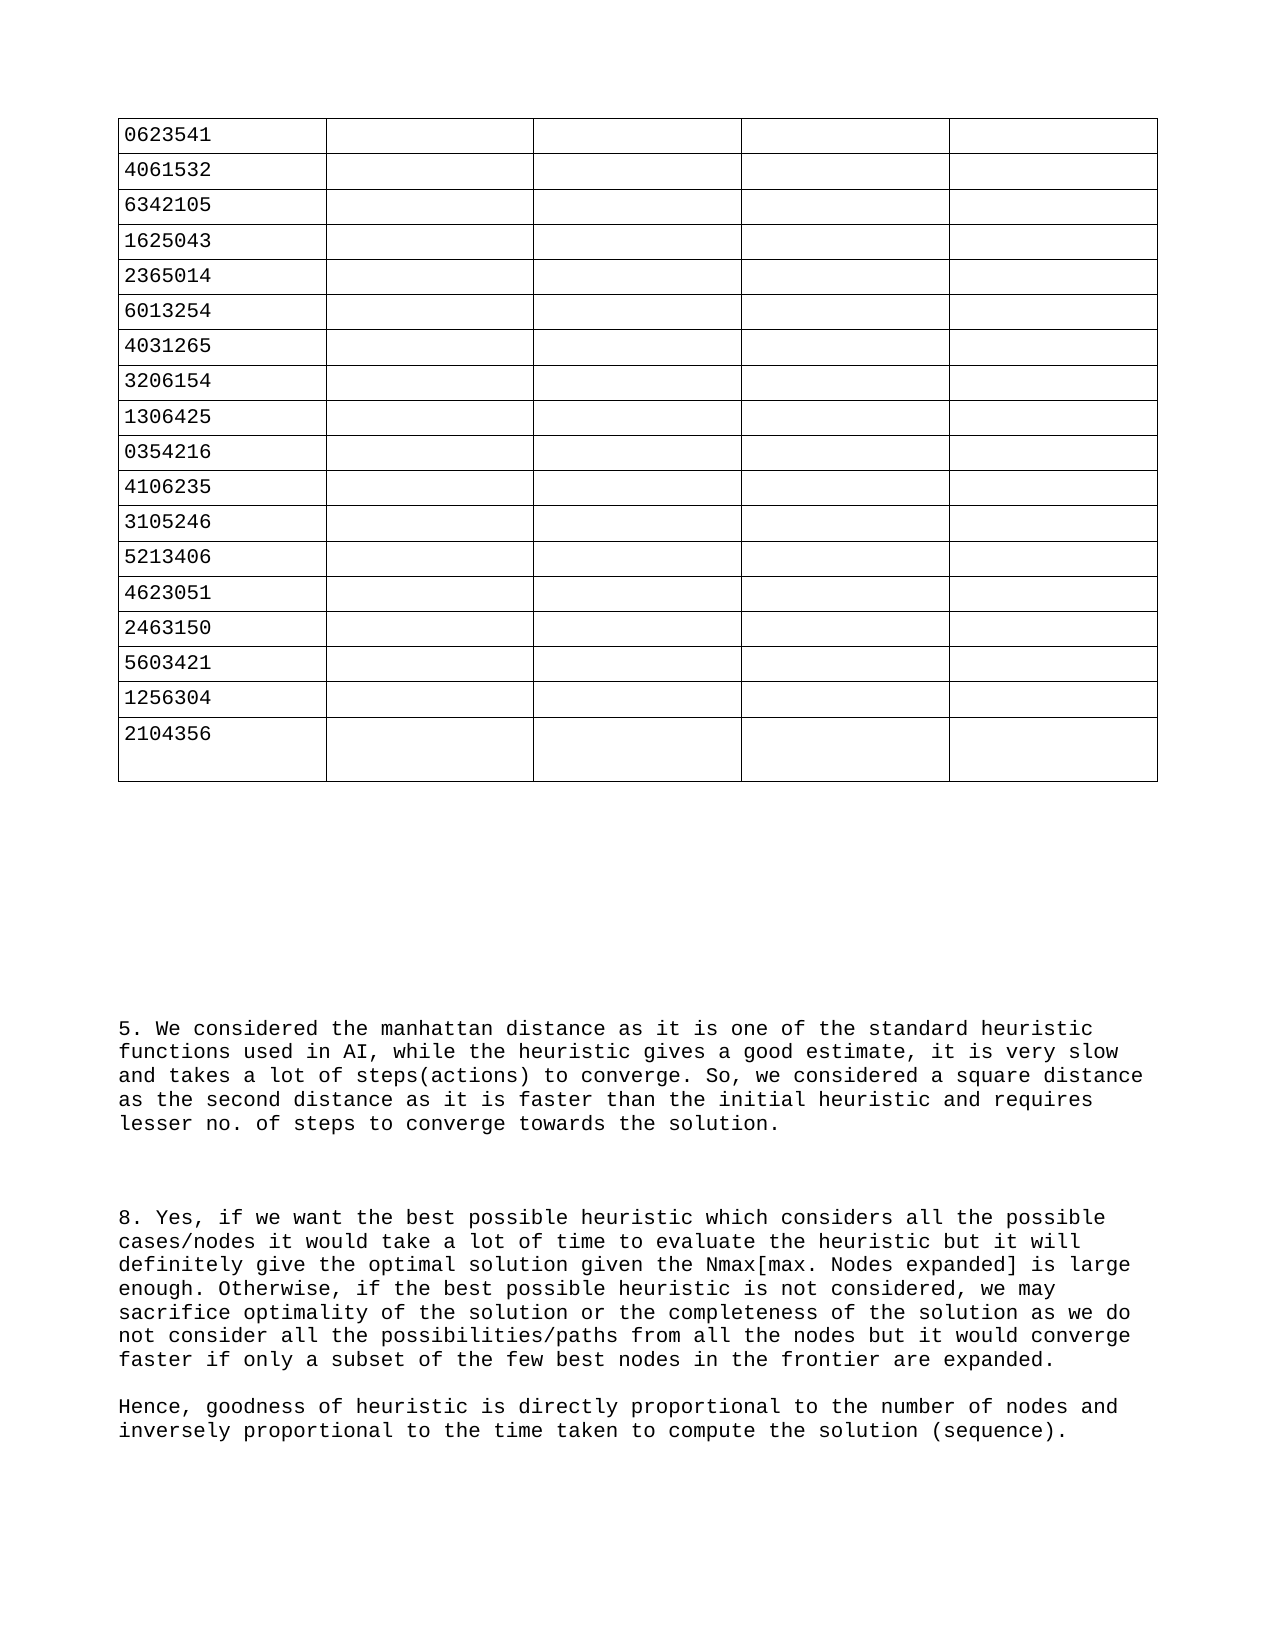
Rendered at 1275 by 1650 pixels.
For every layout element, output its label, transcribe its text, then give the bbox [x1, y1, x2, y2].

table_cell [742, 401, 949, 435]
table_cell [327, 366, 533, 400]
table_cell [742, 577, 949, 611]
table_cell 0623541 [119, 119, 326, 153]
table_cell [327, 542, 533, 576]
table_cell [534, 436, 741, 470]
table_cell [327, 718, 533, 781]
table_cell [742, 436, 949, 470]
text 5. We considered the manhattan distance as it is one of the standard heuristic functions used in AI, while the heuristic gives a good estimate, it is very slow and takes a lot of steps(actions) to converge. So, we considered a square distance as the second distance as it is faster than the initial heuristic and requires lesser no. of steps to converge towards the solution. [118, 1018, 1157, 1136]
table_cell [742, 612, 949, 646]
table_cell [534, 225, 741, 259]
table_cell 5603421 [119, 647, 326, 681]
table_cell [950, 154, 1157, 188]
table_cell [742, 506, 949, 541]
table_cell [742, 154, 949, 188]
table_cell [950, 612, 1157, 646]
table_cell [950, 577, 1157, 611]
table_cell 1256304 [119, 682, 326, 717]
table_cell 6013254 [119, 295, 326, 329]
table_cell [742, 718, 949, 781]
table_cell [327, 612, 533, 646]
table_cell [327, 506, 533, 541]
table_cell [534, 260, 741, 294]
table_cell [534, 366, 741, 400]
table_cell [534, 506, 741, 541]
table_cell 4623051 [119, 577, 326, 611]
table_cell [950, 295, 1157, 329]
table_cell [534, 119, 741, 153]
text Hence, goodness of heuristic is directly proportional to the number of nodes and inversely proportional to the time taken to compute the solution (sequence). [118, 1373, 1157, 1443]
table_cell [327, 260, 533, 294]
table_cell [950, 119, 1157, 153]
table_cell 3206154 [119, 366, 326, 400]
table_cell [950, 330, 1157, 364]
table_cell 0354216 [119, 436, 326, 470]
table_cell [950, 225, 1157, 259]
table_cell [327, 330, 533, 364]
table_cell [742, 330, 949, 364]
table_cell 3105246 [119, 506, 326, 541]
table_cell [327, 225, 533, 259]
table_cell 2104356 [119, 718, 326, 781]
table_cell [742, 260, 949, 294]
table_cell 4106235 [119, 471, 326, 505]
table_cell [534, 295, 741, 329]
table_cell [327, 154, 533, 188]
table_cell [534, 190, 741, 224]
table_cell 4031265 [119, 330, 326, 364]
table_cell [742, 295, 949, 329]
table_cell [742, 190, 949, 224]
table_cell [327, 119, 533, 153]
table_cell [950, 542, 1157, 576]
table_cell [534, 612, 741, 646]
table_cell [950, 647, 1157, 681]
table_cell [742, 647, 949, 681]
table_cell [534, 471, 741, 505]
table_cell [950, 436, 1157, 470]
table_cell [950, 366, 1157, 400]
table_cell [950, 190, 1157, 224]
table_cell [742, 119, 949, 153]
table_cell [534, 154, 741, 188]
table_cell [742, 366, 949, 400]
table_cell [950, 682, 1157, 717]
table_cell [327, 295, 533, 329]
table_cell [534, 401, 741, 435]
table_cell [327, 647, 533, 681]
table_cell [327, 401, 533, 435]
table_cell [327, 682, 533, 717]
table_cell [742, 471, 949, 505]
table_cell 4061532 [119, 154, 326, 188]
table_cell [742, 682, 949, 717]
table_cell [327, 190, 533, 224]
table_cell [327, 436, 533, 470]
table_cell [742, 225, 949, 259]
table_cell [534, 682, 741, 717]
table_cell [950, 506, 1157, 541]
table_cell 1306425 [119, 401, 326, 435]
table_cell 6342105 [119, 190, 326, 224]
text 8. Yes, if we want the best possible heuristic which considers all the possible cases/nodes it would take a lot of time to evaluate the heuristic but it will definitely give the optimal solution given the Nmax[max. Nodes expanded] is large enough. Otherwise, if the best possible heuristic is not considered, we may sacrifice optimality of the solution or the completeness of the solution as we do not consider all the possibilities/paths from all the nodes but it would converge faster if only a subset of the few best nodes in the frontier are expanded. [118, 1207, 1157, 1373]
table_cell [534, 330, 741, 364]
table_cell 2365014 [119, 260, 326, 294]
table_cell [950, 260, 1157, 294]
table_cell [534, 577, 741, 611]
table_cell [534, 542, 741, 576]
table_cell [327, 471, 533, 505]
table_cell 2463150 [119, 612, 326, 646]
table_cell [534, 647, 741, 681]
table_cell 1625043 [119, 225, 326, 259]
table_cell 5213406 [119, 542, 326, 576]
table_cell [742, 542, 949, 576]
table_cell [950, 718, 1157, 781]
table_cell [950, 401, 1157, 435]
table_cell [327, 577, 533, 611]
table_cell [950, 471, 1157, 505]
table_cell [534, 718, 741, 781]
